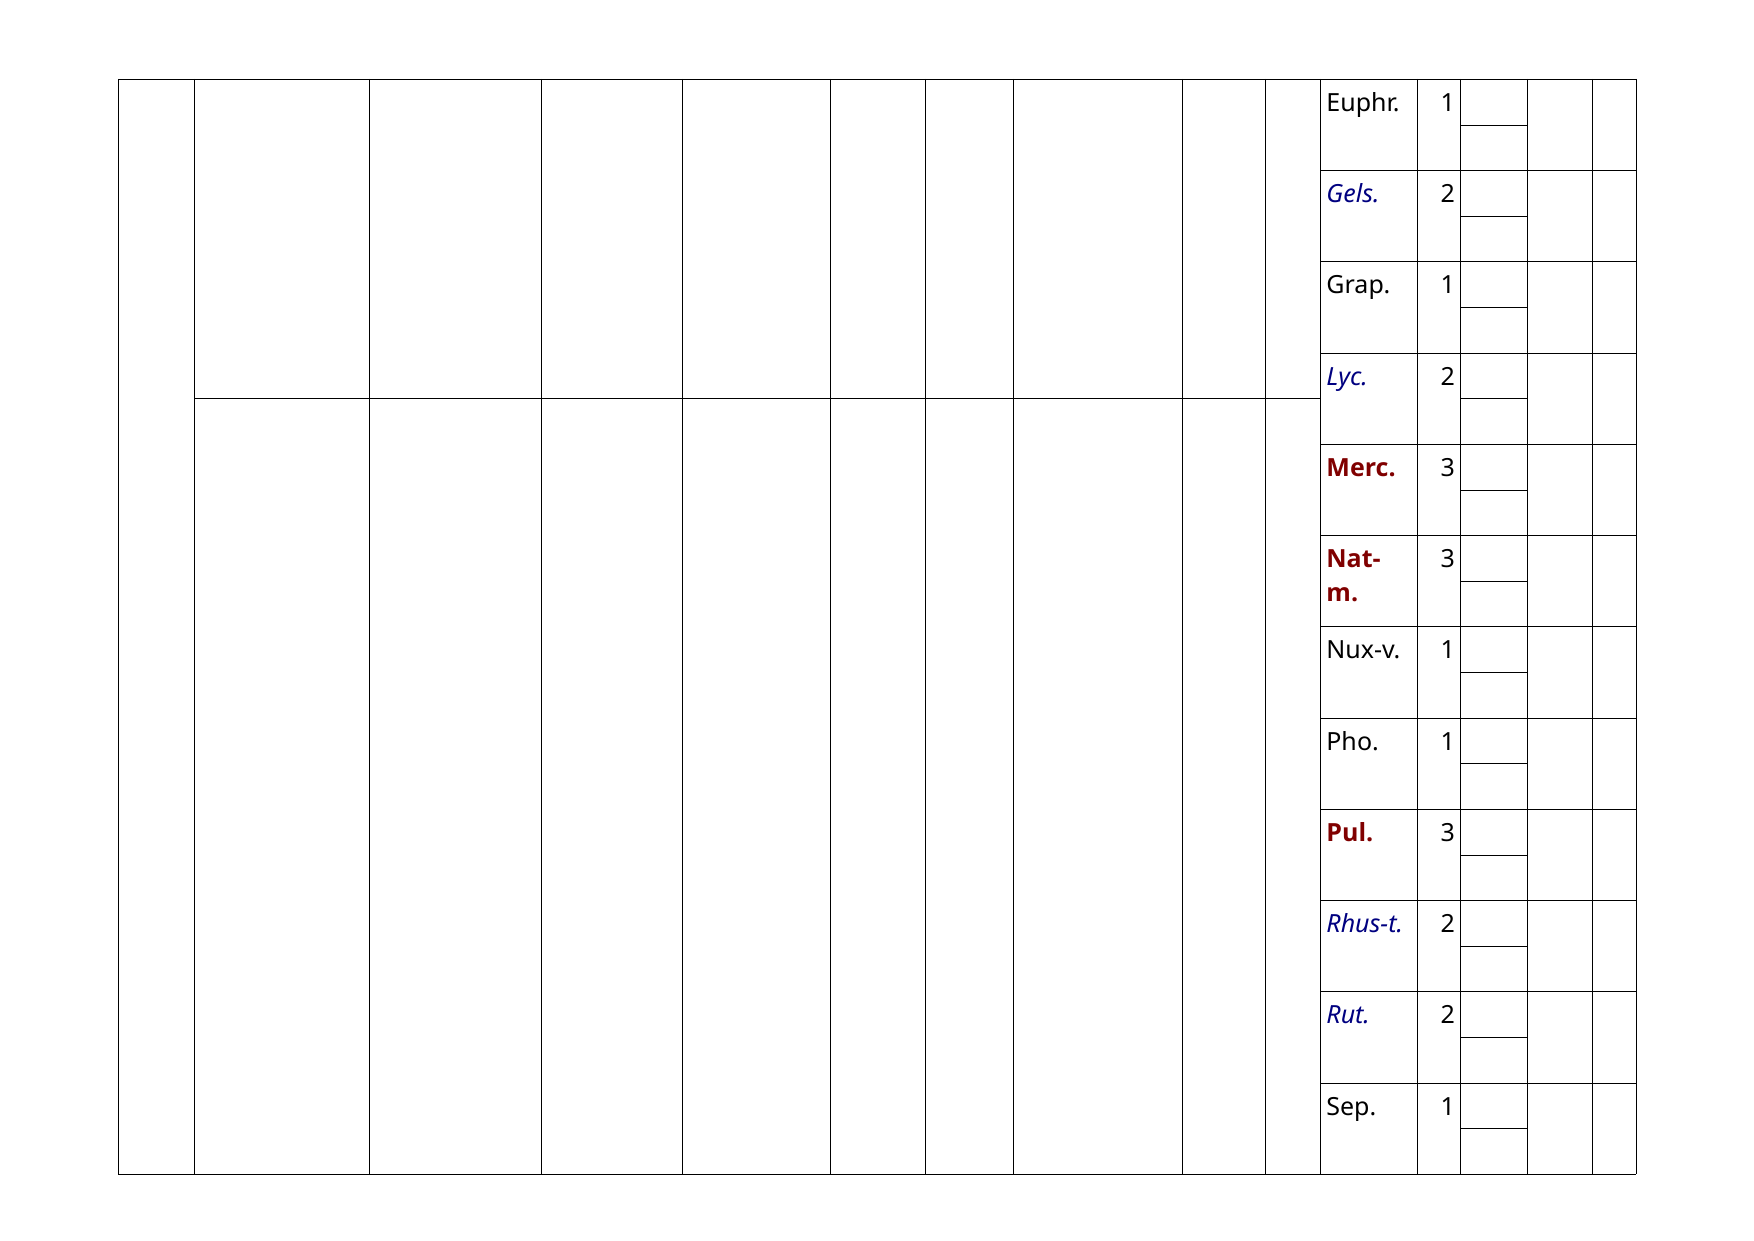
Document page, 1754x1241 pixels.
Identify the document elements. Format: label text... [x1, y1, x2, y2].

table_cell Sep. [1321, 1084, 1417, 1174]
table_cell [831, 80, 925, 398]
table_cell [1461, 399, 1527, 444]
table_cell [1266, 399, 1320, 1174]
table_cell Lyc. [1321, 354, 1417, 444]
table_cell [1528, 536, 1592, 626]
table_cell [926, 399, 1013, 1174]
table_cell [119, 80, 194, 1174]
table_cell [542, 399, 682, 1174]
table_cell [1461, 719, 1527, 763]
table_cell [1528, 354, 1592, 444]
table_cell 3 [1418, 445, 1460, 535]
table_cell 3 [1418, 536, 1460, 626]
table_cell [1266, 80, 1320, 398]
table_cell Gels. [1321, 171, 1417, 261]
table_cell [1461, 947, 1527, 991]
table_cell [1461, 1084, 1527, 1128]
table_cell Merc. [1321, 445, 1417, 535]
table_cell Grap. [1321, 262, 1417, 353]
table_cell [1183, 399, 1265, 1174]
table_cell Rut. [1321, 992, 1417, 1083]
table_cell [1593, 536, 1636, 626]
table_cell [1461, 901, 1527, 946]
table_cell Pul. [1321, 810, 1417, 900]
table_cell [1461, 354, 1527, 398]
table_cell 1 [1418, 719, 1460, 809]
table_cell [1528, 901, 1592, 991]
table_cell [1461, 1038, 1527, 1083]
table_cell [1461, 1129, 1527, 1174]
table_cell [1461, 582, 1527, 626]
table_cell 2 [1418, 171, 1460, 261]
table_cell [1461, 536, 1527, 581]
table_cell [1461, 491, 1527, 535]
table_cell 2 [1418, 992, 1460, 1083]
table_cell [683, 80, 830, 398]
table_cell [1461, 217, 1527, 261]
table_cell [1461, 126, 1527, 170]
table_cell [831, 399, 925, 1174]
table_cell 3 [1418, 810, 1460, 900]
table_cell 2 [1418, 354, 1460, 444]
table_cell [195, 399, 369, 1174]
table_cell [926, 80, 1013, 398]
table_cell [542, 80, 682, 398]
table_cell [195, 80, 369, 398]
table_cell [1528, 80, 1592, 170]
table_cell [1528, 262, 1592, 353]
table_cell Nat-m. [1321, 536, 1417, 626]
table_cell Rhus-t. [1321, 901, 1417, 991]
table_cell [1461, 262, 1527, 307]
table_cell [1593, 80, 1636, 170]
table_cell [683, 399, 830, 1174]
table_cell [1461, 810, 1527, 854]
table_cell [1014, 80, 1182, 398]
table_cell [370, 399, 541, 1174]
table_cell [1461, 627, 1527, 672]
table_cell 2 [1418, 901, 1460, 991]
table_cell 1 [1418, 80, 1460, 170]
table_cell [1528, 171, 1592, 261]
table_cell [1593, 810, 1636, 900]
table_cell [1593, 992, 1636, 1083]
table_cell [1528, 627, 1592, 718]
table_cell [1528, 992, 1592, 1083]
table_cell [1461, 992, 1527, 1037]
table_cell [1014, 399, 1182, 1174]
table_cell [1593, 627, 1636, 718]
table_cell [1593, 719, 1636, 809]
table_cell Nux-v. [1321, 627, 1417, 718]
table_cell [1593, 171, 1636, 261]
table_cell [1461, 308, 1527, 353]
table_cell Pho. [1321, 719, 1417, 809]
table_cell [1461, 764, 1527, 809]
table_cell [1593, 354, 1636, 444]
table_cell [370, 80, 541, 398]
table_cell [1528, 1084, 1592, 1174]
table_cell [1593, 445, 1636, 535]
table_cell [1461, 856, 1527, 900]
table_cell [1461, 673, 1527, 718]
table_cell [1461, 171, 1527, 216]
table_cell 1 [1418, 262, 1460, 353]
table_cell [1183, 80, 1265, 398]
table_cell [1593, 1084, 1636, 1174]
table_cell [1461, 80, 1527, 124]
table_cell 1 [1418, 627, 1460, 718]
table_cell 1 [1418, 1084, 1460, 1174]
table_cell [1593, 262, 1636, 353]
table_cell [1593, 901, 1636, 991]
table_cell [1528, 810, 1592, 900]
table_cell [1461, 445, 1527, 489]
table_cell [1528, 719, 1592, 809]
table_cell [1528, 445, 1592, 535]
table_cell Euphr. [1321, 80, 1417, 170]
